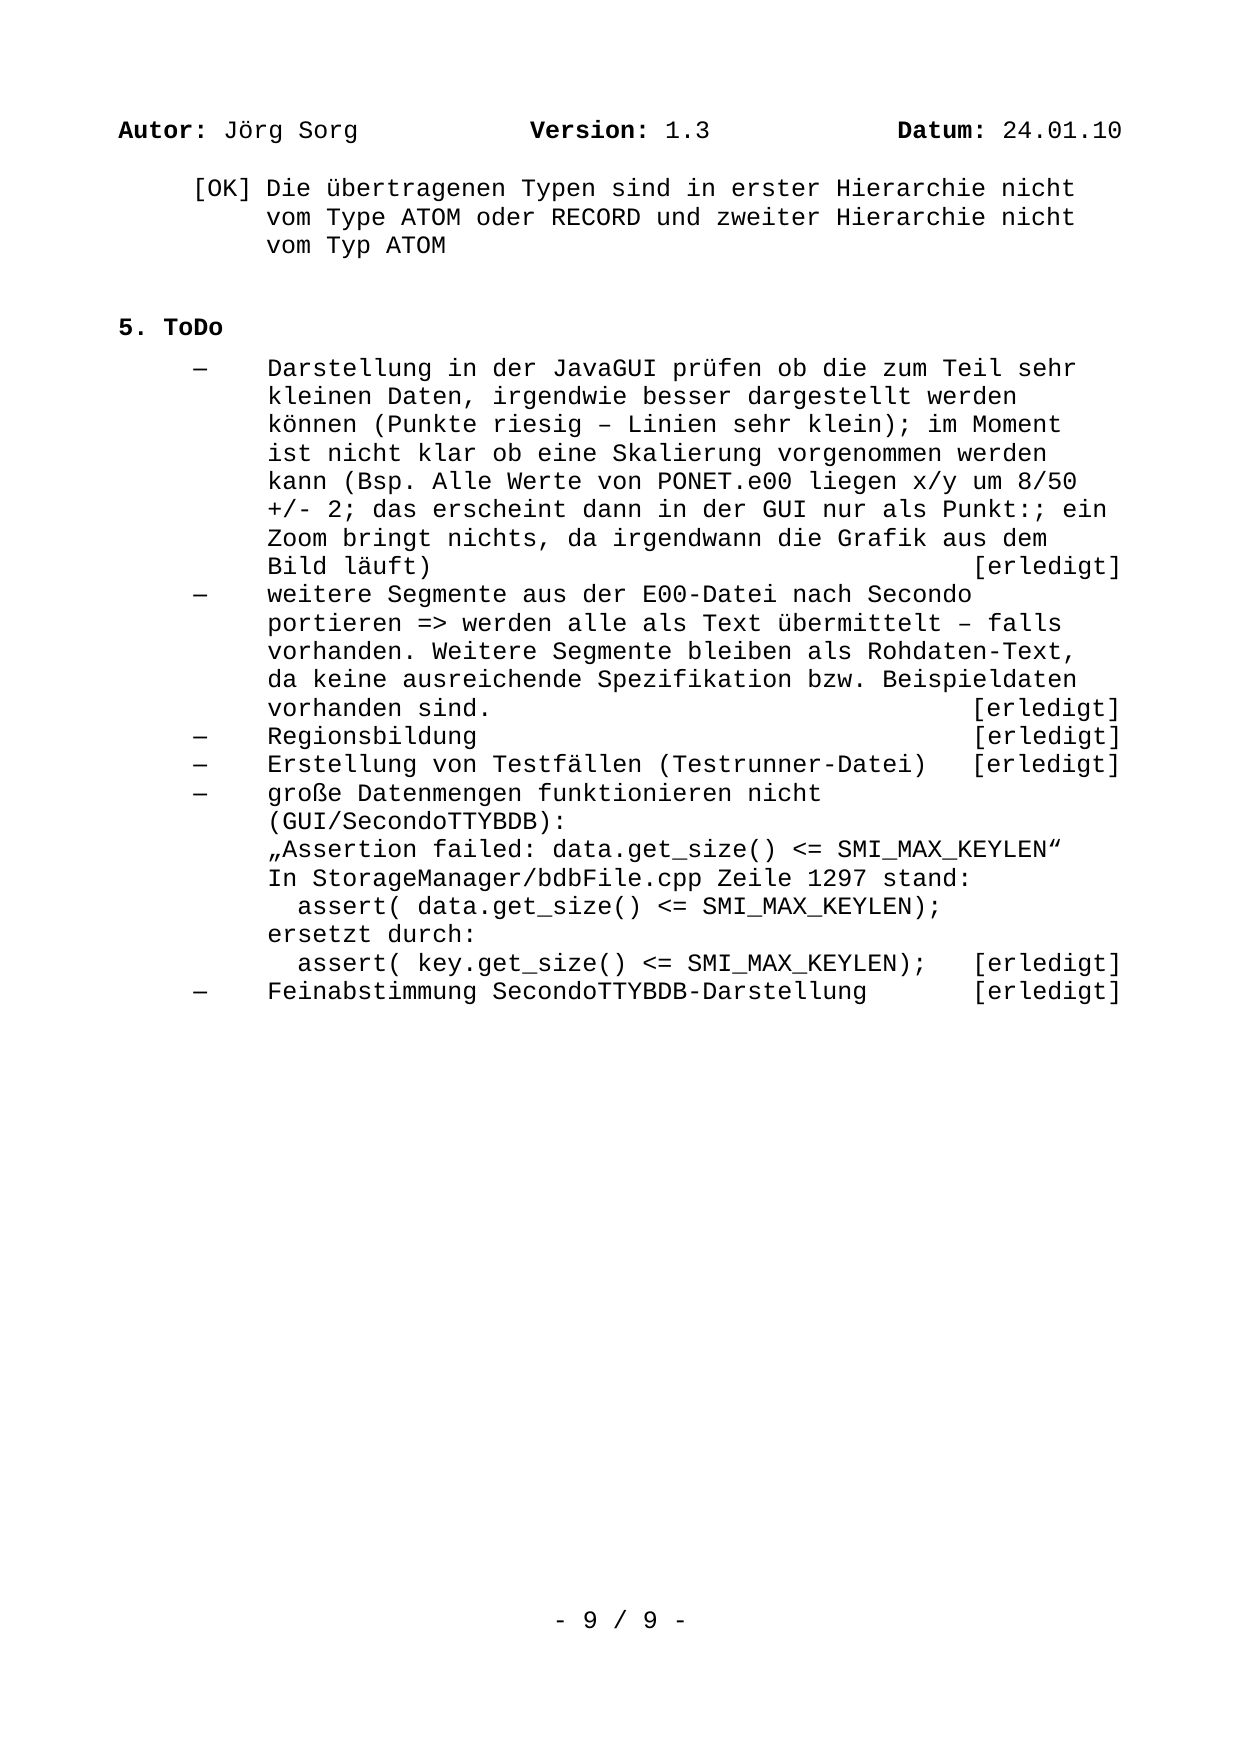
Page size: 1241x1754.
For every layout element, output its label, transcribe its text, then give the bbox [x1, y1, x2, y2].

list Erstellung von Testfällen (Testrunner-Datei) [erledigt] [193, 752, 1122, 780]
list große Datenmengen funktionieren nicht (GUI/SecondoTTYBDB): „Assertion failed: data.get_size() <= SMI_MAX_KEYLEN“ In StorageManager/bdbFile.cpp Zeile 1297 stand: assert( data.get_size() <= SMI_MAX_KEYLEN); ersetzt durch: assert( key.get_size() <= SMI_MAX_KEYLEN); [erledigt] [193, 780, 1122, 978]
list Regionsbildung [erledigt] [193, 723, 1122, 752]
text [OK] Die übertragenen Typen sind in erster Hierarchie nicht vom Type ATOM oder RECORD und zweiter Hierarchie nicht vom Typ ATOM [192, 176, 1122, 261]
list weitere Segmente aus der E00-Datei nach Secondo portieren => werden alle als Text übermittelt – falls vorhanden. Weitere Segmente bleiben als Rohdaten-Text, da keine ausreichende Spezifikation bzw. Beispieldaten vorhanden sind. [erledigt] [193, 582, 1122, 723]
subtitle 5. ToDo [118, 314, 1122, 343]
list Darstellung in der JavaGUI prüfen ob die zum Teil sehr kleinen Daten, irgendwie besser dargestellt werden können (Punkte riesig – Linien sehr klein); im Moment ist nicht klar ob eine Skalierung vorgenommen werden kann (Bsp. Alle Werte von PONET.e00 liegen x/y um 8/50 +/- 2; das erscheint dann in der GUI nur als Punkt:; ein Zoom bringt nichts, da irgendwann die Grafik aus dem Bild läuft) [erledigt] [193, 355, 1122, 582]
list Feinabstimmung SecondoTTYBDB-Darstellung [erledigt] [193, 978, 1122, 1007]
